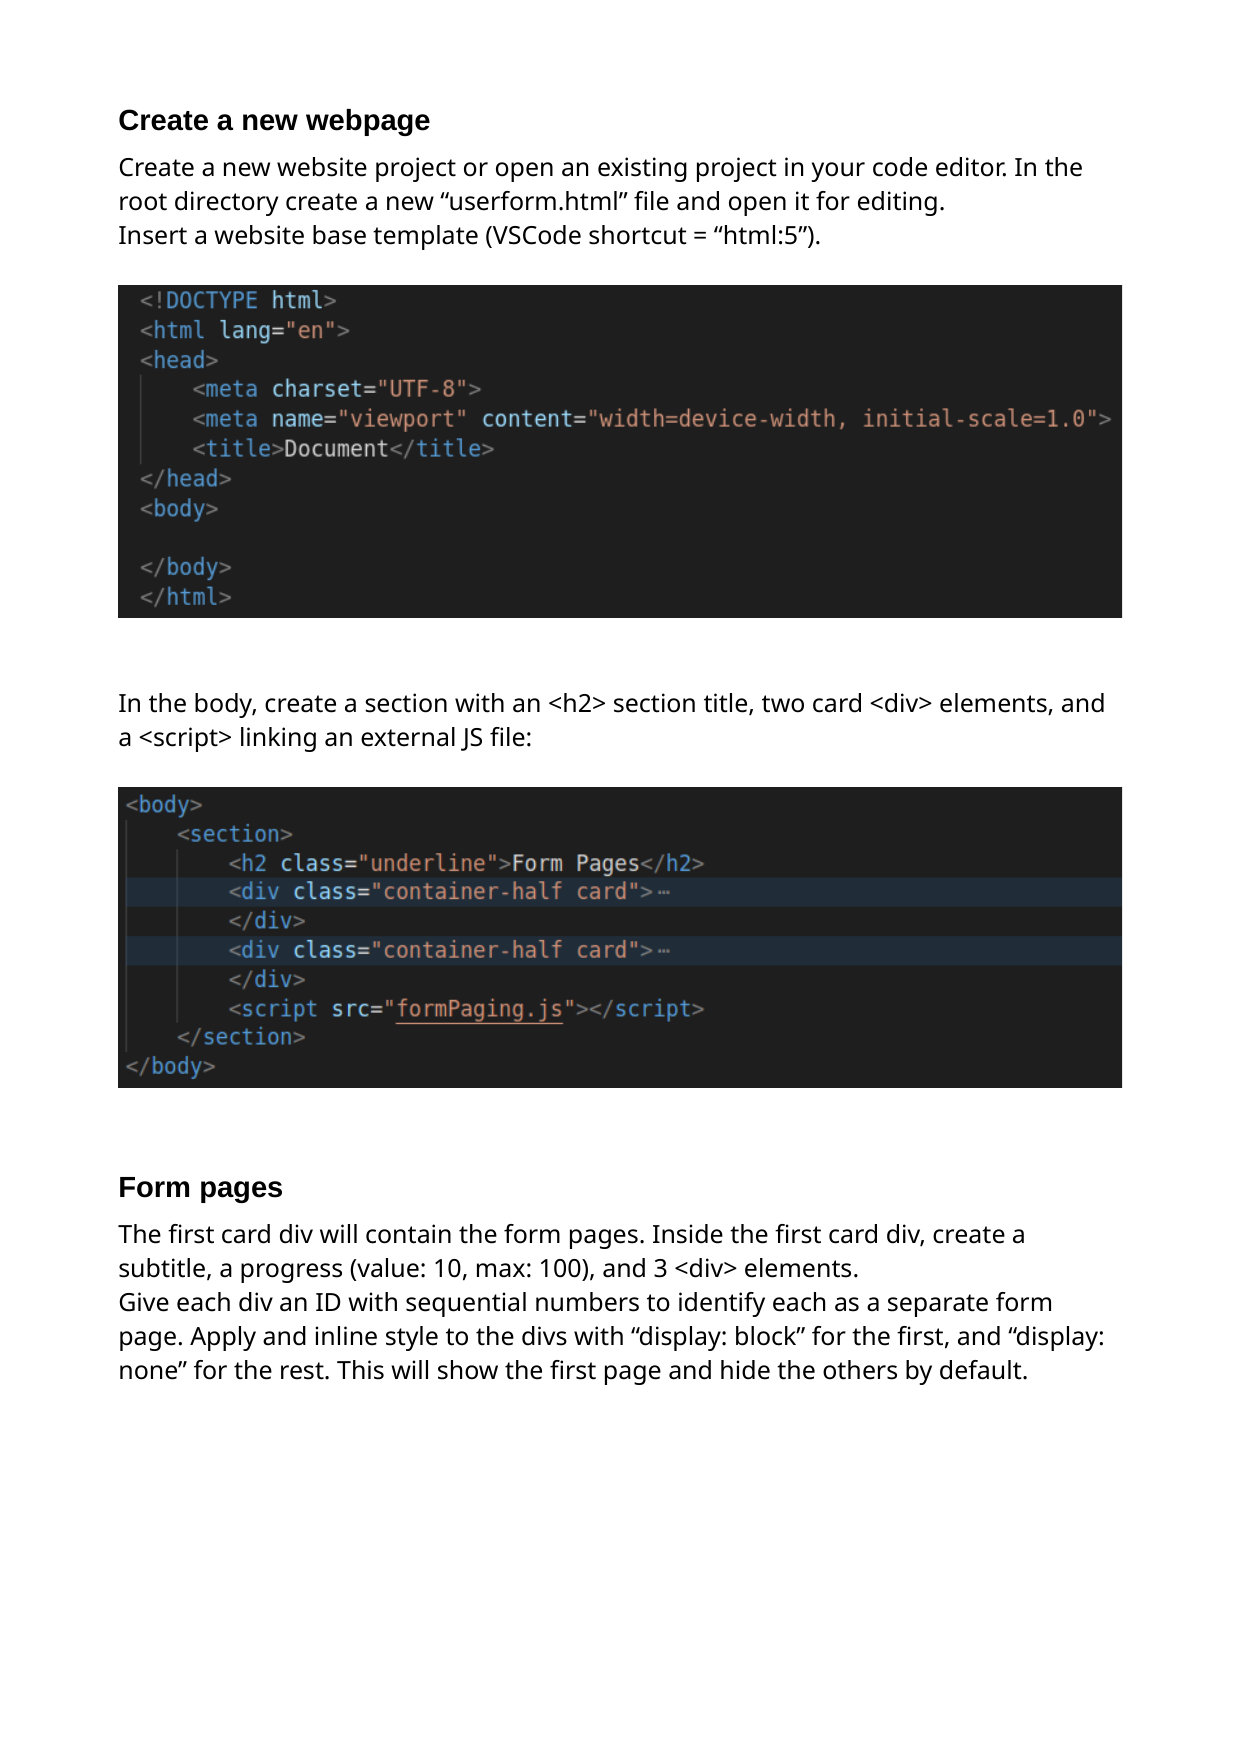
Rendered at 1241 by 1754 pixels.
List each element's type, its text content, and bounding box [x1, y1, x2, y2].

subtitle Form pages [118, 1170, 1122, 1204]
picture [118, 787, 1123, 1088]
subtitle Create a new webpage [118, 103, 1122, 137]
text In the body, create a section with an <h2> section title, two card <div> elements, and a <script> linking an external JS file: [118, 686, 1122, 754]
picture [118, 285, 1123, 618]
text Create a new website project or open an existing project in your code editor. In the root directory create a new “userform.html” file and open it for editing. [118, 149, 1122, 217]
text The first card div will contain the form pages. Inside the first card div, create a subtitle, a progress (value: 10, max: 100), and 3 <div> elements. [118, 1216, 1122, 1284]
text Insert a website base template (VSCode shortcut = “html:5”). [118, 217, 1122, 251]
text Give each div an ID with sequential numbers to identify each as a separate form page. Apply and inline style to the divs with “display: block” for the first, and “display: none” for the rest. This will show the first page and hide the others by default. [118, 1284, 1122, 1387]
